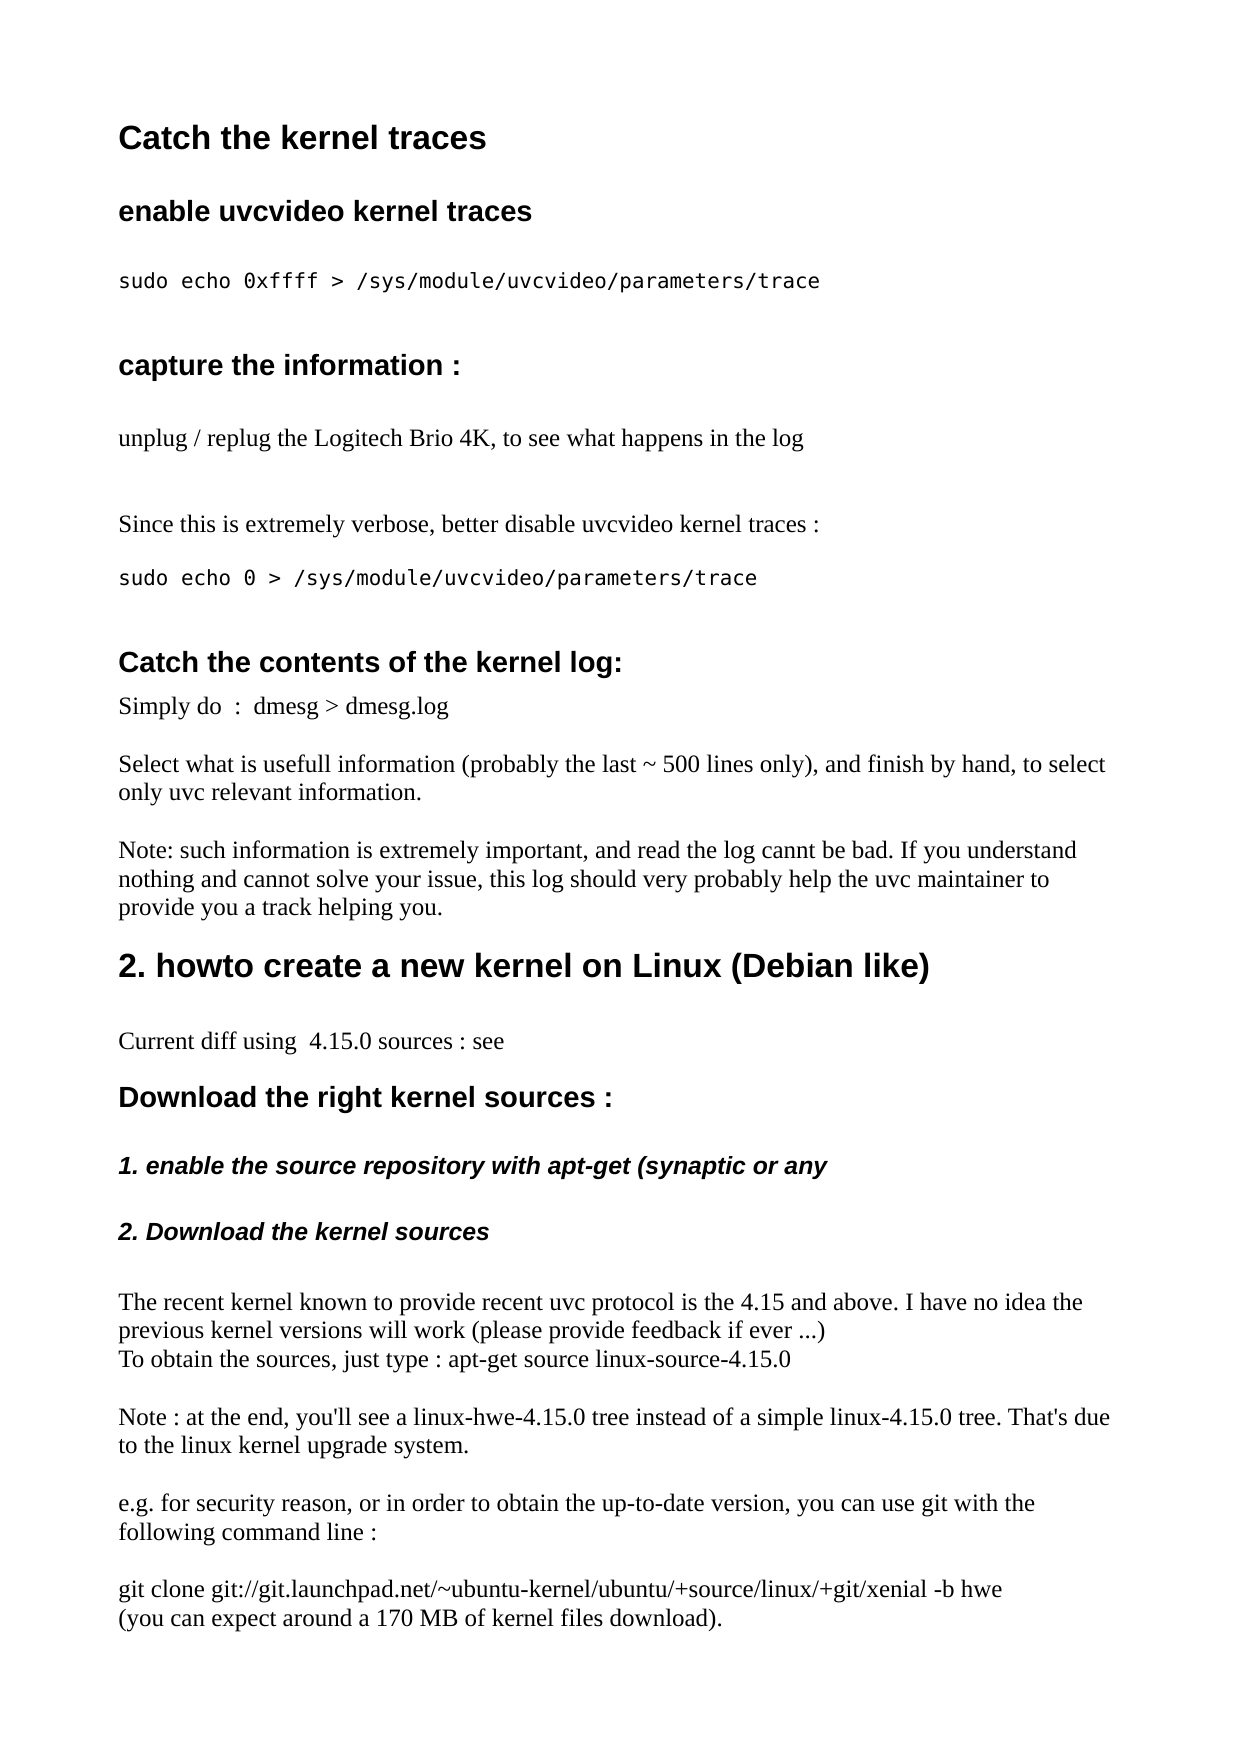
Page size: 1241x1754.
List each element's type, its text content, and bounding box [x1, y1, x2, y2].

text Select what is usefull information (probably the last ~ 500 lines only), and finish by hand, to select only uvc relevant information. [118, 749, 1122, 806]
text Since this is extremely verbose, better disable uvcvideo kernel traces : [118, 509, 1122, 538]
text Current diff using 4.15.0 sources : see [118, 1026, 1122, 1055]
subtitle Catch the contents of the kernel log: [118, 645, 1122, 679]
text Note: such information is extremely important, and read the log cannt be bad. If you understand nothing and cannot solve your issue, this log should very probably help the uvc maintainer to provide you a track helping you. [118, 835, 1122, 921]
subtitle 1. enable the source repository with apt-get (synaptic or any [118, 1151, 1122, 1179]
text Simply do : dmesg > dmesg.log [118, 691, 1122, 720]
text To obtain the sources, just type : apt-get source linux-source-4.15.0 [118, 1344, 1122, 1373]
subtitle 2. howto create a new kernel on Linux (Debian like) [118, 946, 1122, 985]
text Note : at the end, you'll see a linux-hwe-4.15.0 tree instead of a simple linux-4.15.0 tree. That's due to the linux kernel upgrade system. [118, 1402, 1122, 1459]
subtitle capture the information : [118, 348, 1122, 381]
text The recent kernel known to provide recent uvc protocol is the 4.15 and above. I have no idea the previous kernel versions will work (please provide feedback if ever ...) [118, 1287, 1122, 1344]
text e.g. for security reason, or in order to obtain the up-to-date version, you can use git with the following command line : [118, 1488, 1122, 1545]
text unplug / replug the Logitech Brio 4K, to see what happens in the log [118, 423, 1122, 451]
subtitle Download the right kernel sources : [118, 1080, 1122, 1113]
text git clone git://git.launchpad.net/~ubuntu-kernel/ubuntu/+source/linux/+git/xenial -b hwe [118, 1574, 1122, 1603]
subtitle enable uvcvideo kernel traces [118, 194, 1122, 228]
subtitle 2. Download the kernel sources [118, 1217, 1122, 1245]
text (you can expect around a 170 MB of kernel files download). [118, 1603, 1122, 1632]
text sudo echo 0 > /sys/module/uvcvideo/parameters/trace [118, 566, 1122, 591]
text sudo echo 0xffff > /sys/module/uvcvideo/parameters/trace [118, 269, 1122, 293]
subtitle Catch the kernel traces [118, 118, 1122, 157]
